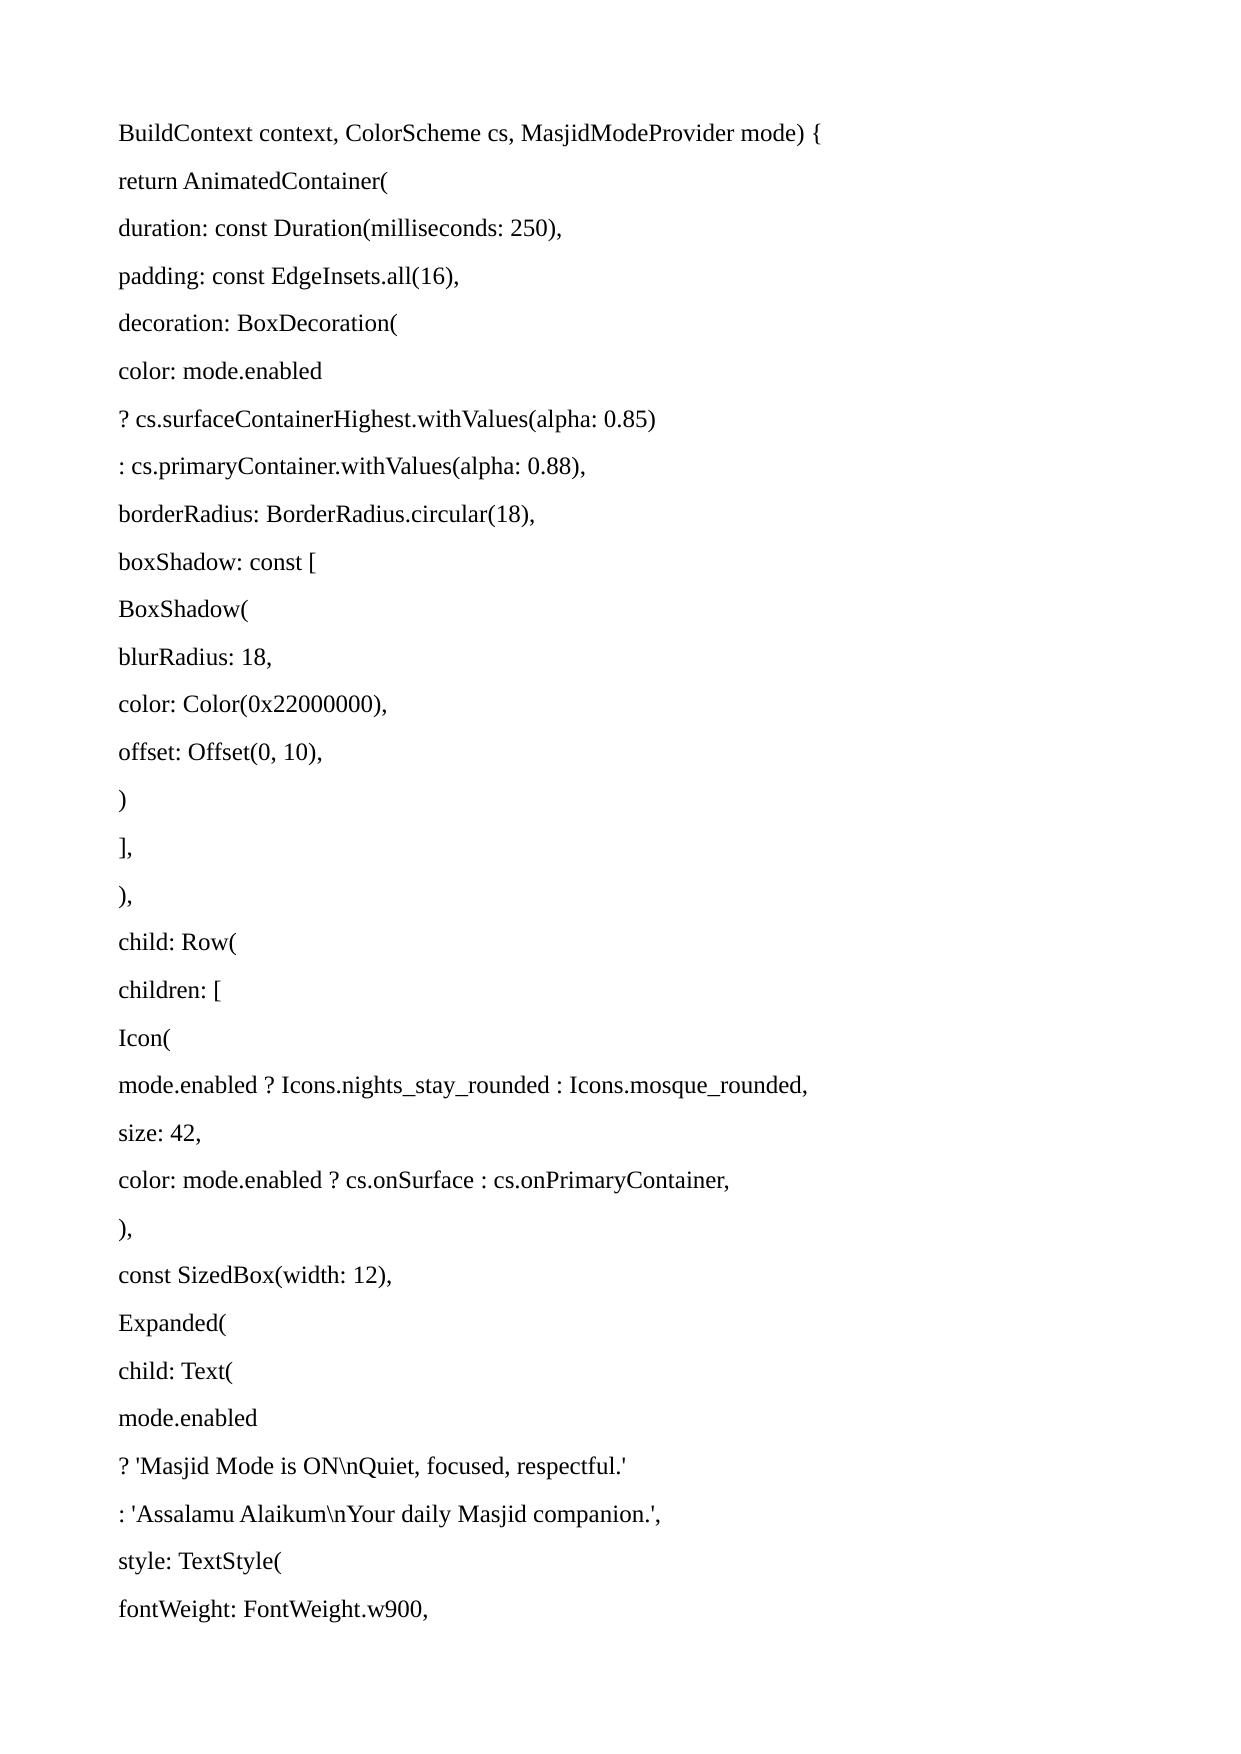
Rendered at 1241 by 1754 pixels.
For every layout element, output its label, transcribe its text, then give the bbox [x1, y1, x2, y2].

text const SizedBox(width: 12), [118, 1261, 1122, 1289]
text mode.enabled [118, 1403, 1122, 1432]
text Icon( [118, 1023, 1122, 1051]
text size: 42, [118, 1118, 1122, 1147]
text mode.enabled ? Icons.nights_stay_rounded : Icons.mosque_rounded, [118, 1070, 1122, 1099]
text ? cs.surfaceContainerHighest.withValues(alpha: 0.85) [118, 404, 1122, 432]
text : cs.primaryContainer.withValues(alpha: 0.88), [118, 451, 1122, 480]
text BoxShadow( [118, 594, 1122, 623]
text ) [118, 784, 1122, 813]
text color: Color(0x22000000), [118, 689, 1122, 718]
text ], [118, 832, 1122, 861]
text child: Row( [118, 927, 1122, 956]
text return AnimatedContainer( [118, 166, 1122, 194]
text boxShadow: const [ [118, 547, 1122, 575]
text ), [118, 880, 1122, 908]
text color: mode.enabled ? cs.onSurface : cs.onPrimaryContainer, [118, 1165, 1122, 1194]
text borderRadius: BorderRadius.circular(18), [118, 499, 1122, 528]
text fontWeight: FontWeight.w900, [118, 1594, 1122, 1623]
text child: Text( [118, 1356, 1122, 1384]
text duration: const Duration(milliseconds: 250), [118, 213, 1122, 242]
text decoration: BoxDecoration( [118, 308, 1122, 337]
text offset: Offset(0, 10), [118, 737, 1122, 766]
text children: [ [118, 975, 1122, 1004]
text ), [118, 1213, 1122, 1242]
text Expanded( [118, 1308, 1122, 1337]
text color: mode.enabled [118, 356, 1122, 385]
text padding: const EdgeInsets.all(16), [118, 261, 1122, 290]
text blurRadius: 18, [118, 642, 1122, 671]
text ? 'Masjid Mode is ON\nQuiet, focused, respectful.' [118, 1451, 1122, 1480]
text : 'Assalamu Alaikum\nYour daily Masjid companion.', [118, 1499, 1122, 1527]
text style: TextStyle( [118, 1546, 1122, 1575]
text BuildContext context, ColorScheme cs, MasjidModeProvider mode) { [118, 118, 1122, 147]
